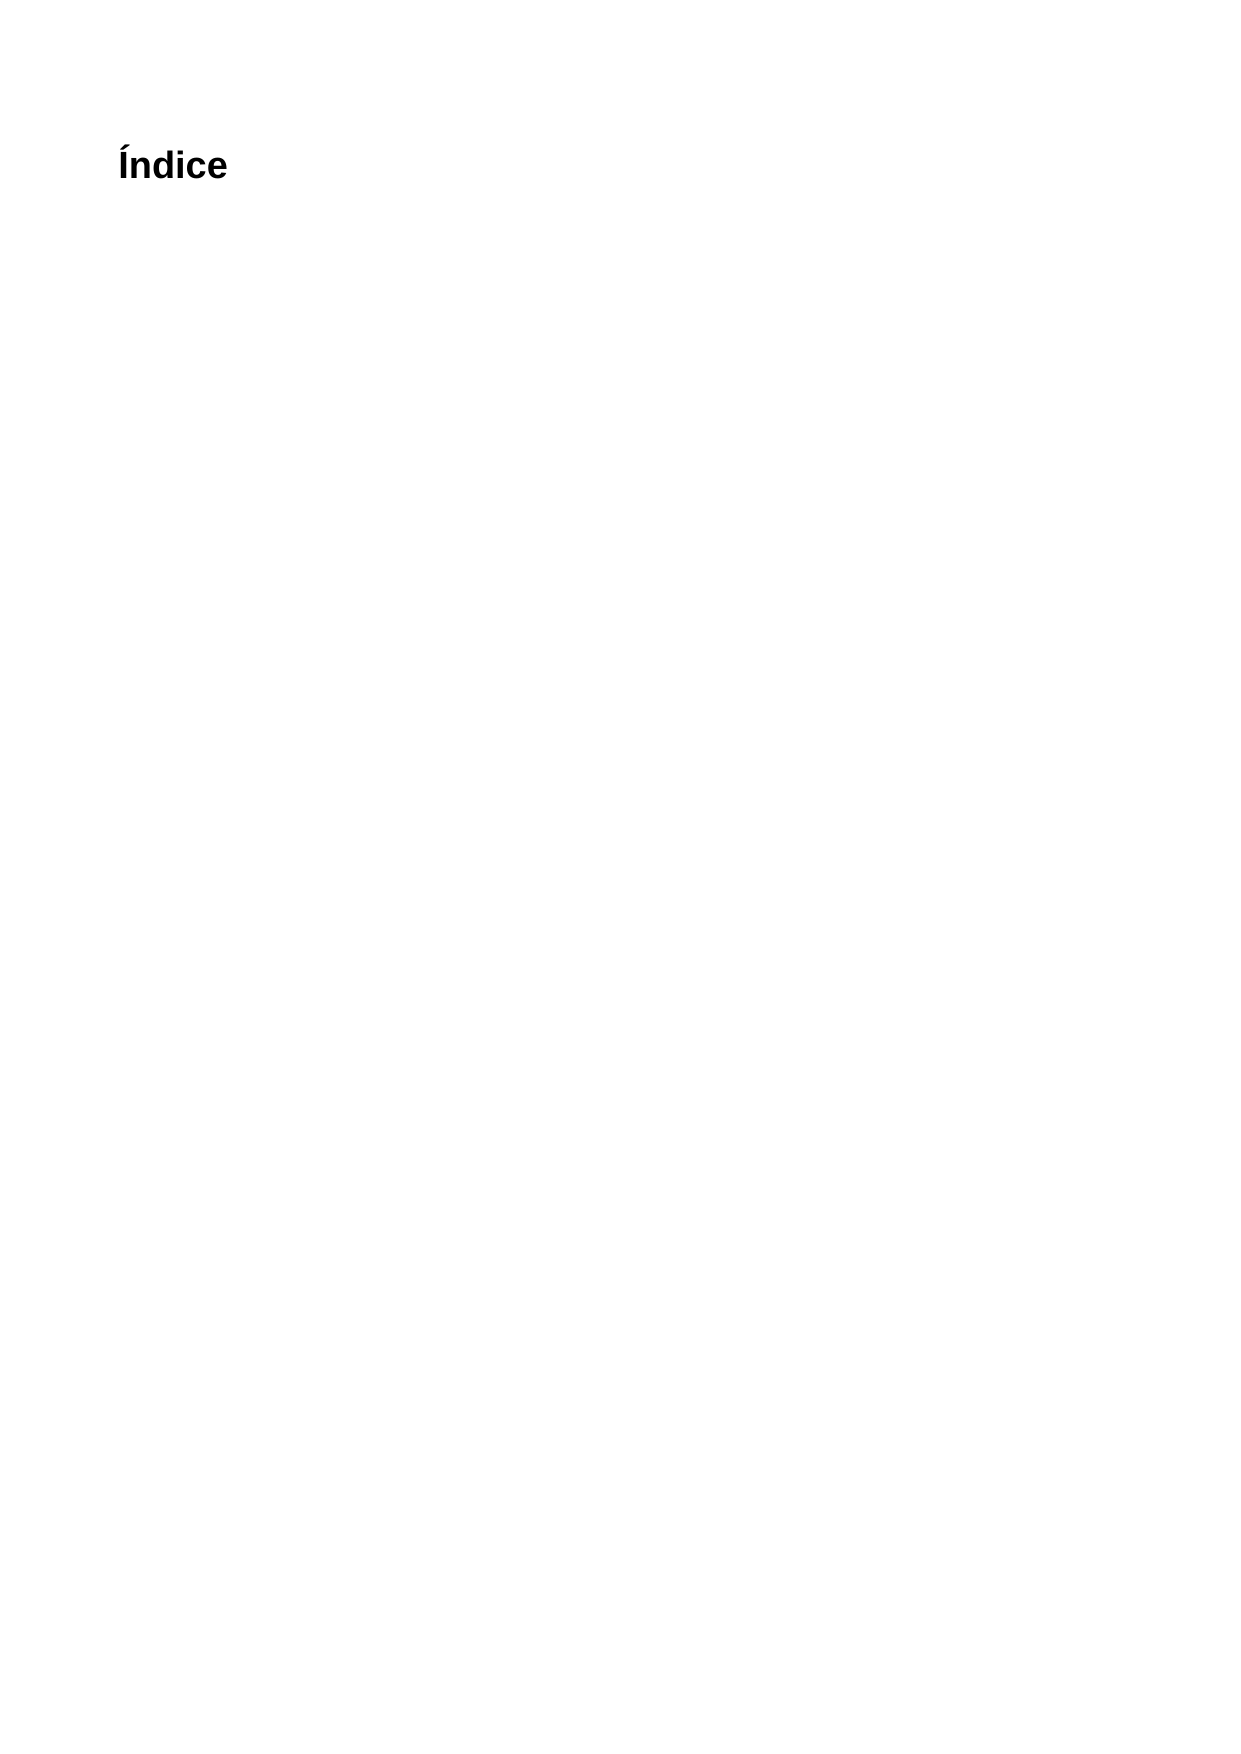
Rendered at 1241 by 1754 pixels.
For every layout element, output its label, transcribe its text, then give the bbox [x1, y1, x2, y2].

subtitle Índice [118, 143, 1122, 187]
